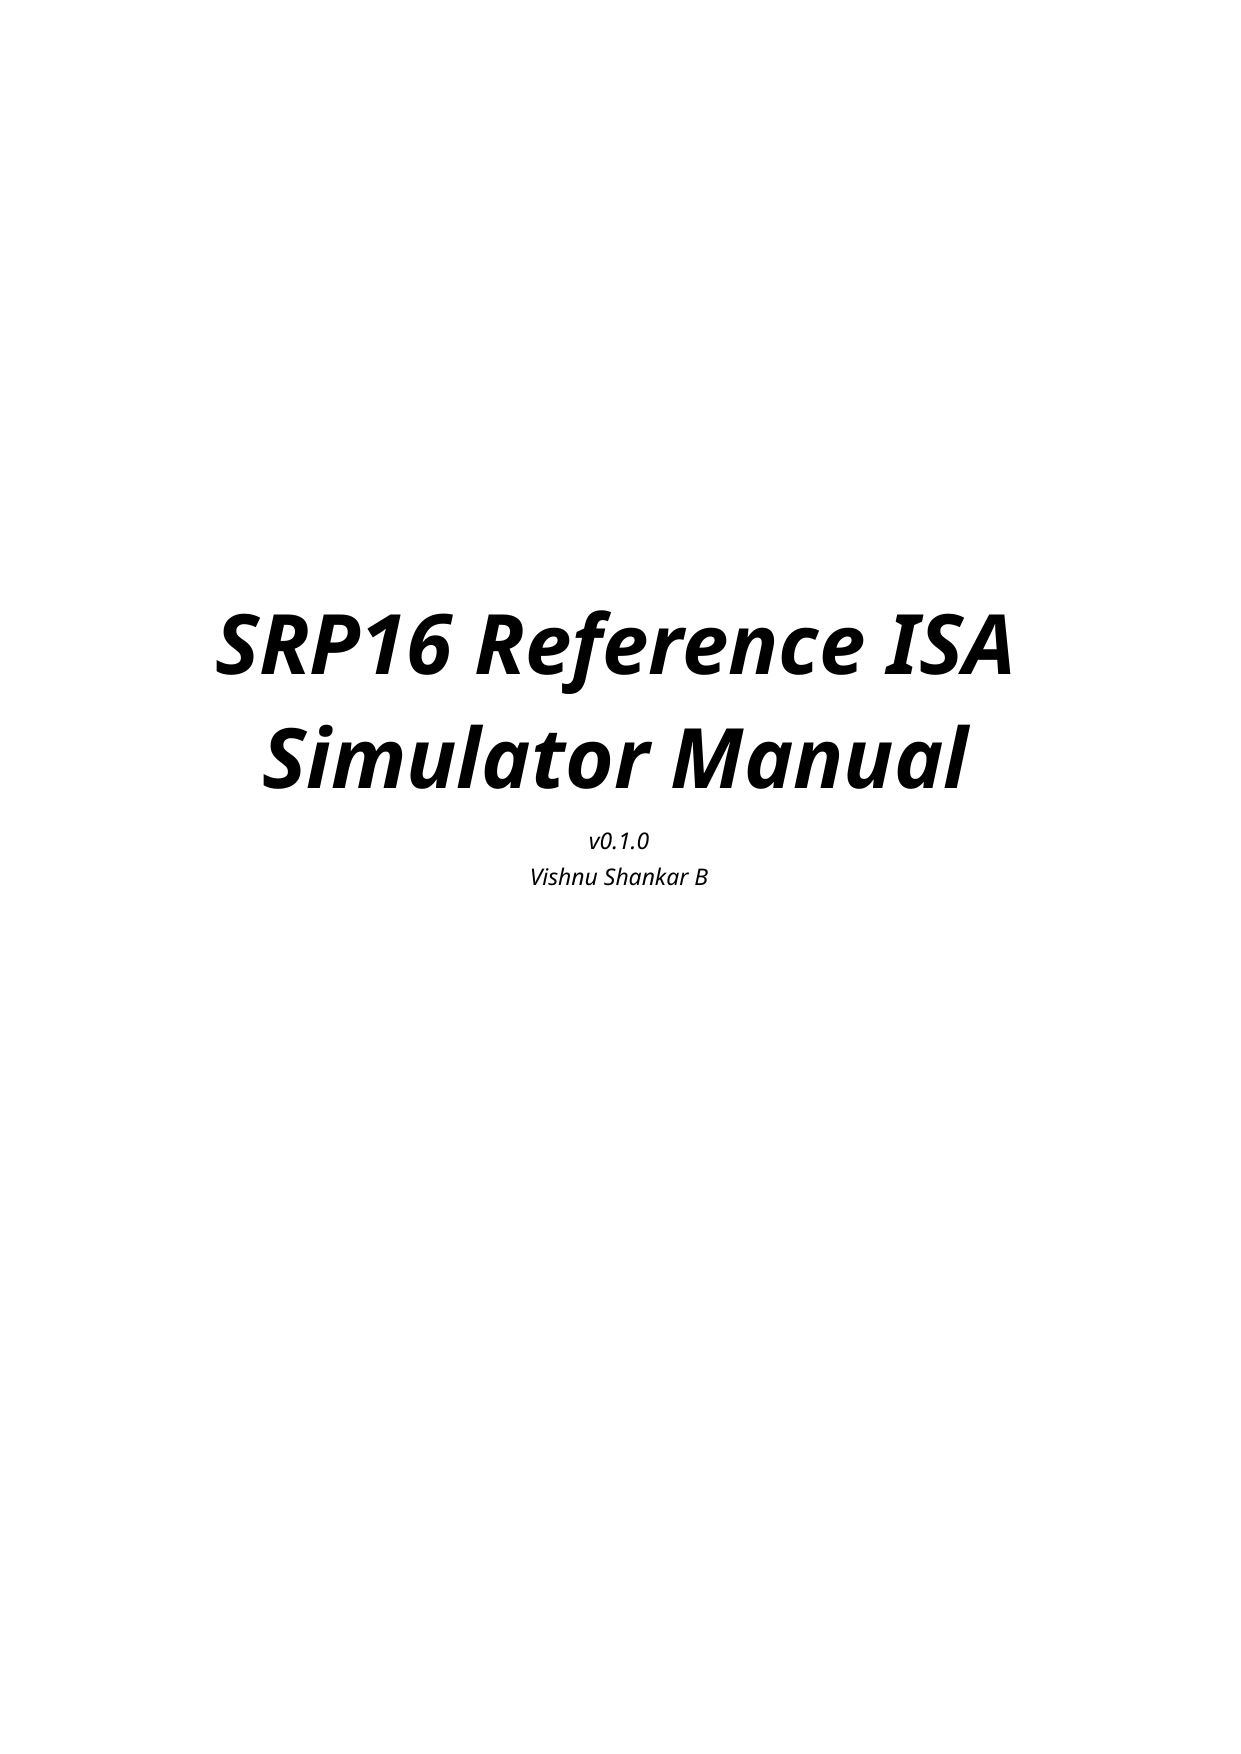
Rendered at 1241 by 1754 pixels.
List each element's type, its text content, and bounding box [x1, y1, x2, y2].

text Vishnu Shankar B [118, 861, 1122, 892]
title SRP16 Reference ISA Simulator Manual [118, 586, 1122, 813]
text v0.1.0 [118, 825, 1122, 856]
